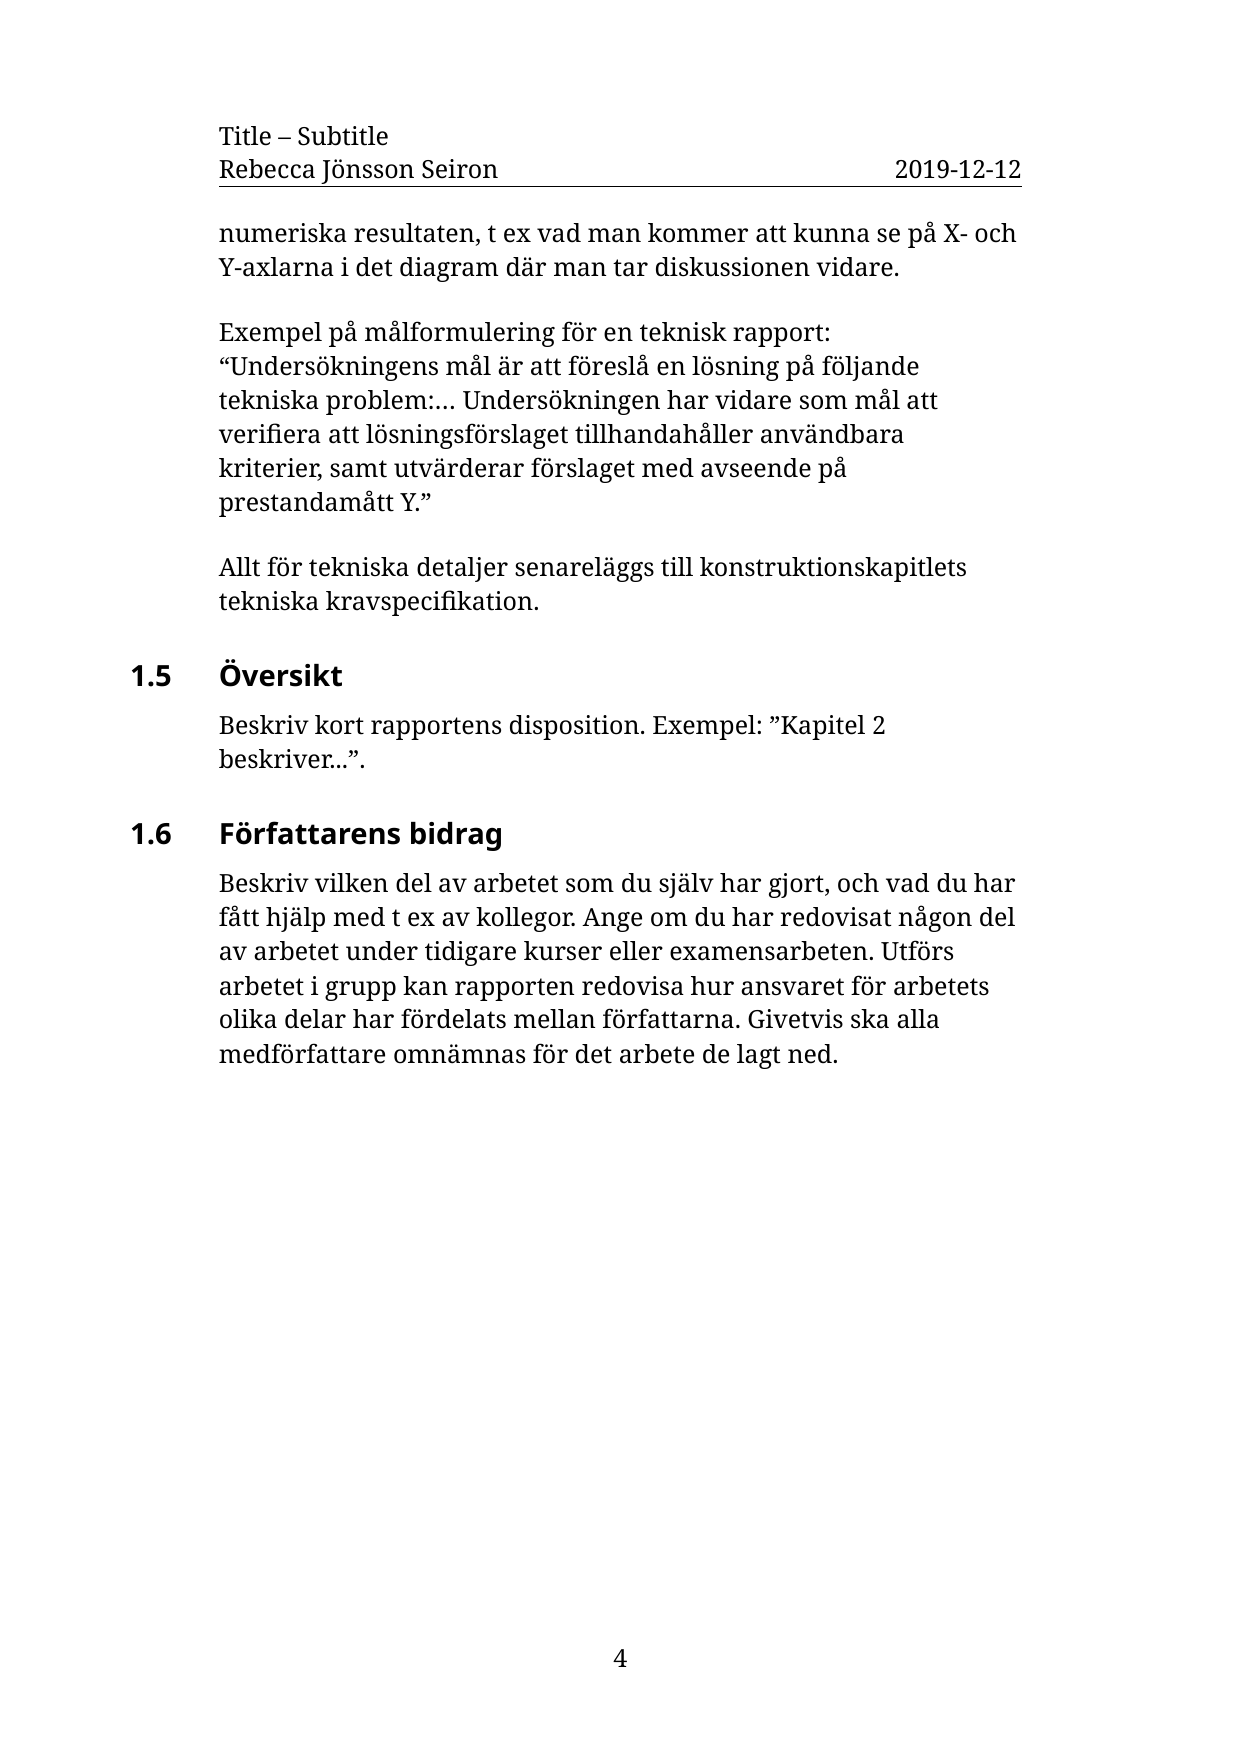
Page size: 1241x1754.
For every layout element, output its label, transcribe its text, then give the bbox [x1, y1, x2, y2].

text Beskriv vilken del av arbetet som du själv har gjort, och vad du har fått hjälp med t ex av kollegor. Ange om du har redovisat någon del av arbetet under tidigare kurser eller examensarbeten. Utförs arbetet i grupp kan rapporten redovisa hur ansvaret för arbetets olika delar har fördelats mellan författarna. Givetvis ska alla medförfattare omnämnas för det arbete de lagt ned. [218, 866, 1022, 1070]
subtitle Författarens bidrag [130, 813, 1022, 853]
text numeriska resultaten, t ex vad man kommer att kunna se på X- och Y-axlarna i det diagram där man tar diskussionen vidare. [218, 216, 1022, 284]
text Beskriv kort rapportens disposition. Exempel: ”Kapitel 2 beskriver...”. [218, 708, 1022, 776]
subtitle Översikt [130, 655, 1022, 695]
text Exempel på målformulering för en teknisk rapport: “Undersökningens mål är att föreslå en lösning på följande tekniska problem:… Undersökningen har vidare som mål att verifiera att lösningsförslaget tillhandahåller användbara kriterier, samt utvärderar förslaget med avseende på prestandamått Y.” [218, 315, 1022, 519]
text Allt för tekniska detaljer senareläggs till konstruktionskapitlets tekniska kravspecifikation. [218, 550, 1022, 618]
